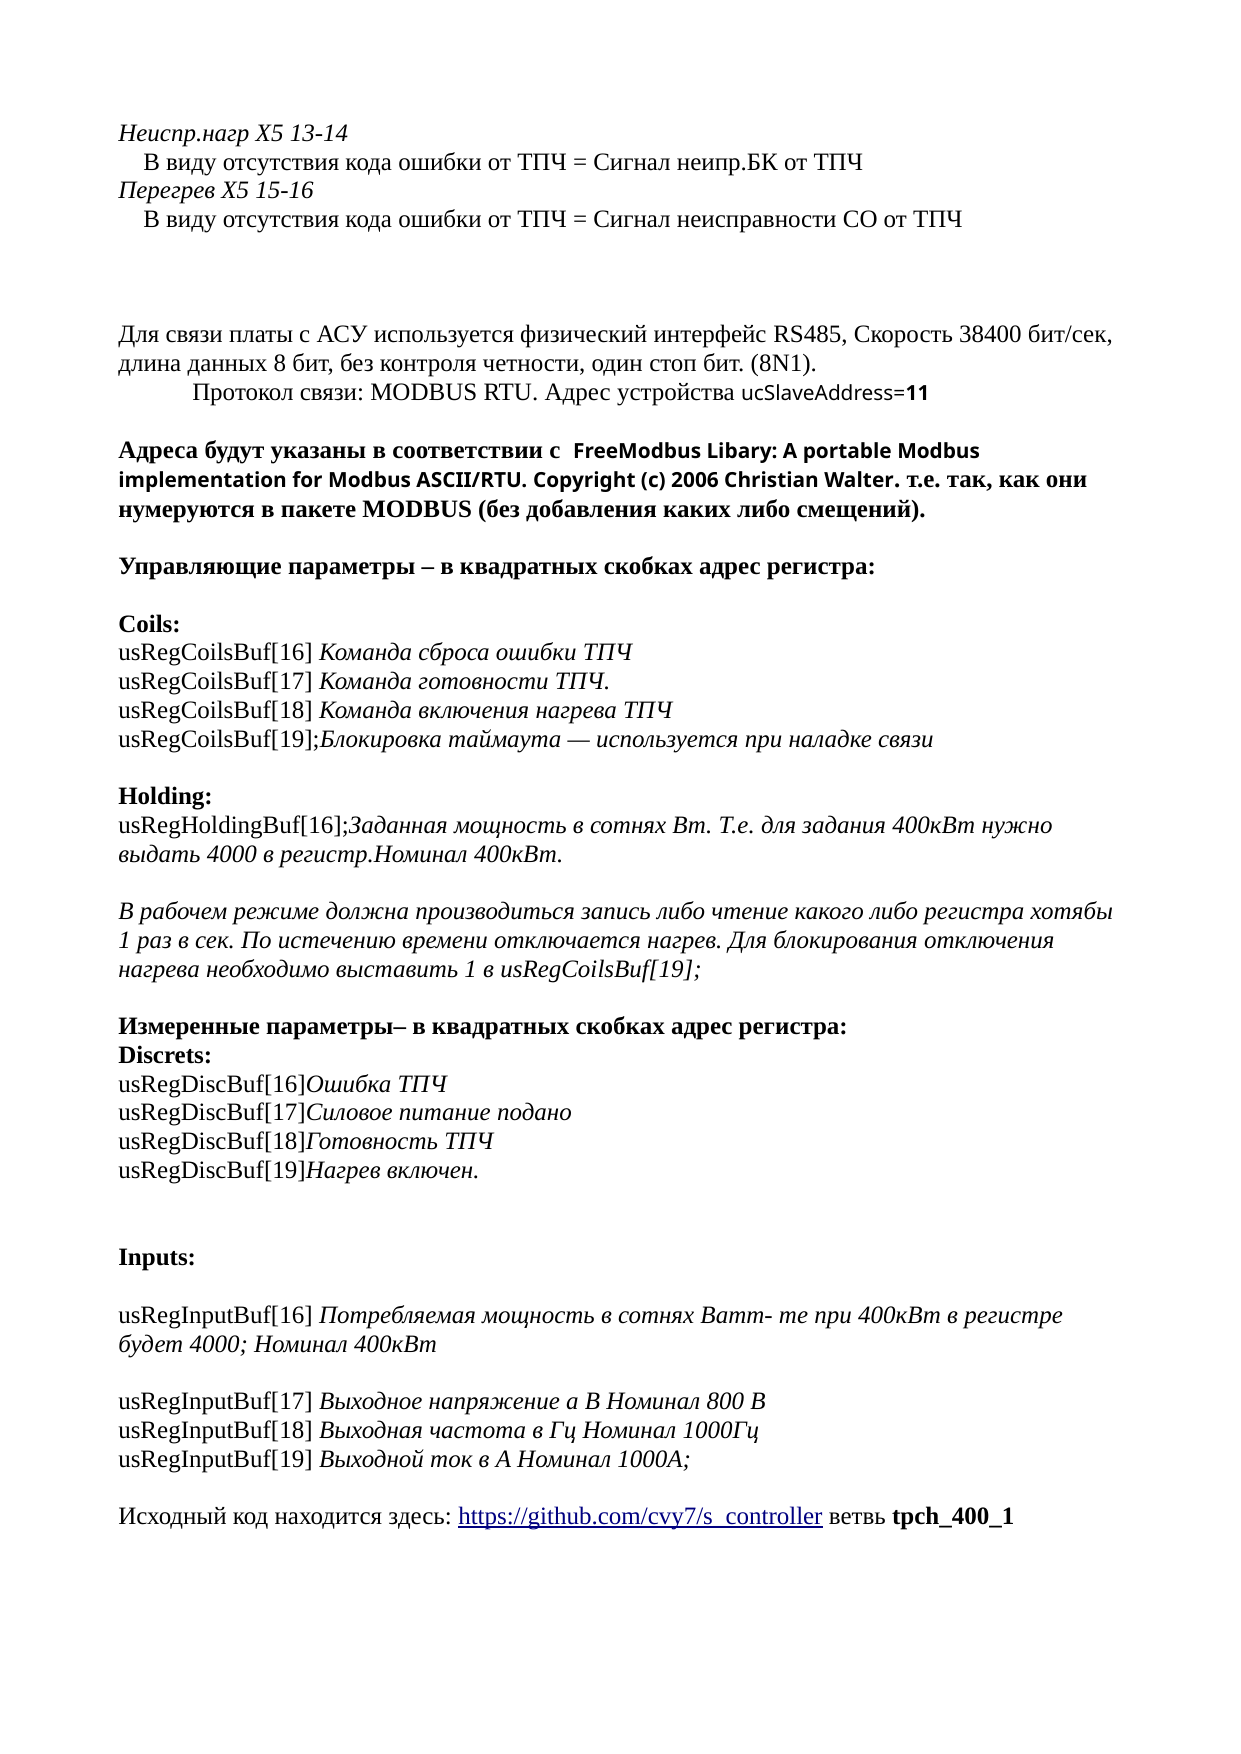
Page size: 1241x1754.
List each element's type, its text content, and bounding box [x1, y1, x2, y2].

text Протокол связи: MODBUS RTU. Адрес устройства ucSlaveAddress=11 [118, 377, 1122, 406]
text Для связи платы с АСУ используется физический интерфейс RS485, Скорость 38400 бит/сек, длина данных 8 бит, без контроля четности, один стоп бит. (8N1). [118, 319, 1122, 377]
text В виду отсутствия кода ошибки от ТПЧ = Сигнал неипр.БК от ТПЧ [118, 147, 1122, 176]
text usRegDiscBuf[19]Нагрев включен. [118, 1155, 1122, 1184]
text usRegHoldingBuf[16];Заданная мощность в сотнях Вт. Т.е. для задания 400кВт нужно выдать 4000 в регистр.Номинал 400кВт. [118, 810, 1122, 867]
text usRegCoilsBuf[16] Команда сброса ошибки TПЧ [118, 637, 1122, 666]
text usRegInputBuf[17] Выходное напряжение а В Номинал 800 В [118, 1386, 1122, 1415]
text usRegCoilsBuf[19];Блокировка таймаута — используется при наладке связи [118, 724, 1122, 752]
text usRegInputBuf[18] Выходная частота в Гц Номинал 1000Гц [118, 1415, 1122, 1444]
text usRegDiscBuf[17]Силовое питание подано [118, 1097, 1122, 1126]
text Исходный код находится здесь: https://github.com/cvy7/s_controller ветвь tpch_400_1 [118, 1501, 1122, 1530]
text В виду отсутствия кода ошибки от ТПЧ = Сигнал неисправности СО от ТПЧ [118, 204, 1122, 233]
text usRegInputBuf[16] Потребляемая мощность в сотнях Ватт- те при 400кВт в регистре будет 4000; Номинал 400кВт [118, 1300, 1122, 1358]
text В рабочем режиме должна производиться запись либо чтение какого либо регистра хотябы 1 раз в сек. По истечению времени отключается нагрев. Для блокирования отключения нагрева необходимо выставить 1 в usRegCoilsBuf[19]; [118, 896, 1122, 982]
text Inputs: [118, 1242, 1122, 1271]
text Перегрев Х5 15-16 [118, 176, 1122, 204]
text usRegCoilsBuf[18] Команда включения нагрева TПЧ [118, 695, 1122, 724]
text Адреса будут указаны в соответствии с FreeModbus Libary: A portable Modbus implementation for Modbus ASCII/RTU. Copyright (c) 2006 Christian Walter. т.е. так, как они нумеруются в пакете MODBUS (без добавления каких либо смещений). [118, 435, 1122, 522]
text Discrets: [118, 1040, 1122, 1069]
text Управляющие параметры – в квадратных скобках адрес регистра: [118, 551, 1122, 580]
text Измеренные параметры– в квадратных скобках адрес регистра: [118, 1011, 1122, 1040]
text usRegDiscBuf[16]Ошибка ТПЧ [118, 1069, 1122, 1097]
text usRegInputBuf[19] Выходной ток в А Номинал 1000А; [118, 1444, 1122, 1473]
text Неиспр.нагр Х5 13-14 [118, 118, 1122, 147]
text usRegCoilsBuf[17] Команда готовности TПЧ. [118, 666, 1122, 695]
text Coils: [118, 609, 1122, 637]
text Holding: [118, 781, 1122, 810]
text usRegDiscBuf[18]Готовность ТПЧ [118, 1126, 1122, 1155]
